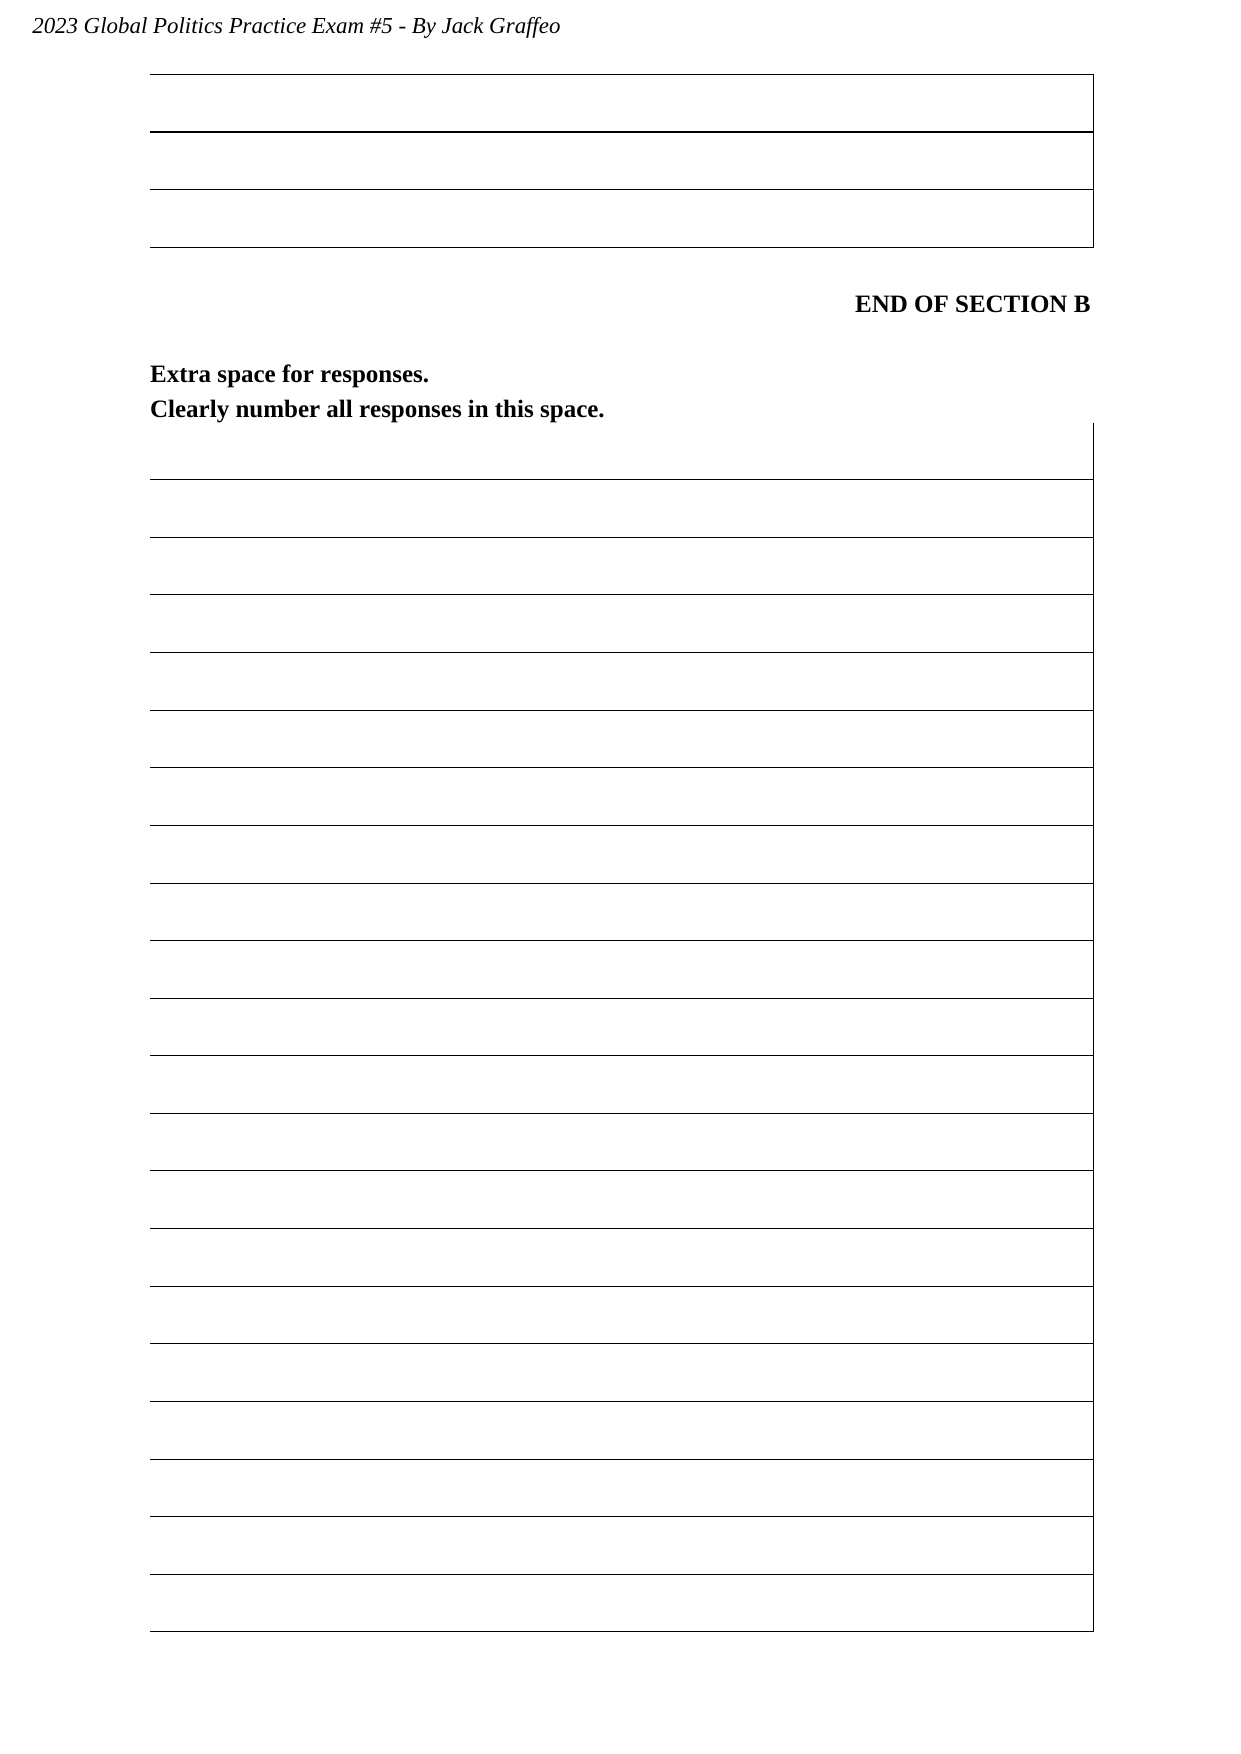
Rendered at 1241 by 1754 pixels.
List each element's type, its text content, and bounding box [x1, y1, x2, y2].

table_cell [150, 538, 1093, 594]
table_cell [150, 884, 1093, 940]
table_cell [150, 1575, 1093, 1631]
table_cell [150, 1402, 1093, 1458]
table_cell [150, 1344, 1093, 1401]
table_cell [150, 1287, 1093, 1343]
table_cell [150, 1517, 1093, 1574]
table_cell [150, 133, 1093, 189]
table_cell [150, 826, 1093, 882]
table_cell [150, 1114, 1093, 1170]
table_header [150, 423, 1093, 479]
table_cell [150, 1171, 1093, 1228]
table_cell [150, 941, 1093, 998]
table_cell [150, 768, 1093, 825]
table_cell [150, 1229, 1093, 1286]
table_cell [150, 595, 1093, 652]
table_cell [150, 1460, 1093, 1516]
table_cell [150, 653, 1093, 709]
table_cell [150, 190, 1093, 247]
table_cell [150, 480, 1093, 537]
table_cell [150, 75, 1093, 131]
text Extra space for responses. [150, 359, 1090, 388]
table_cell [150, 1056, 1093, 1113]
text Clearly number all responses in this space. [150, 394, 1090, 423]
table_cell [150, 711, 1093, 767]
table_cell [150, 999, 1093, 1055]
text END OF SECTION B [150, 289, 1090, 318]
